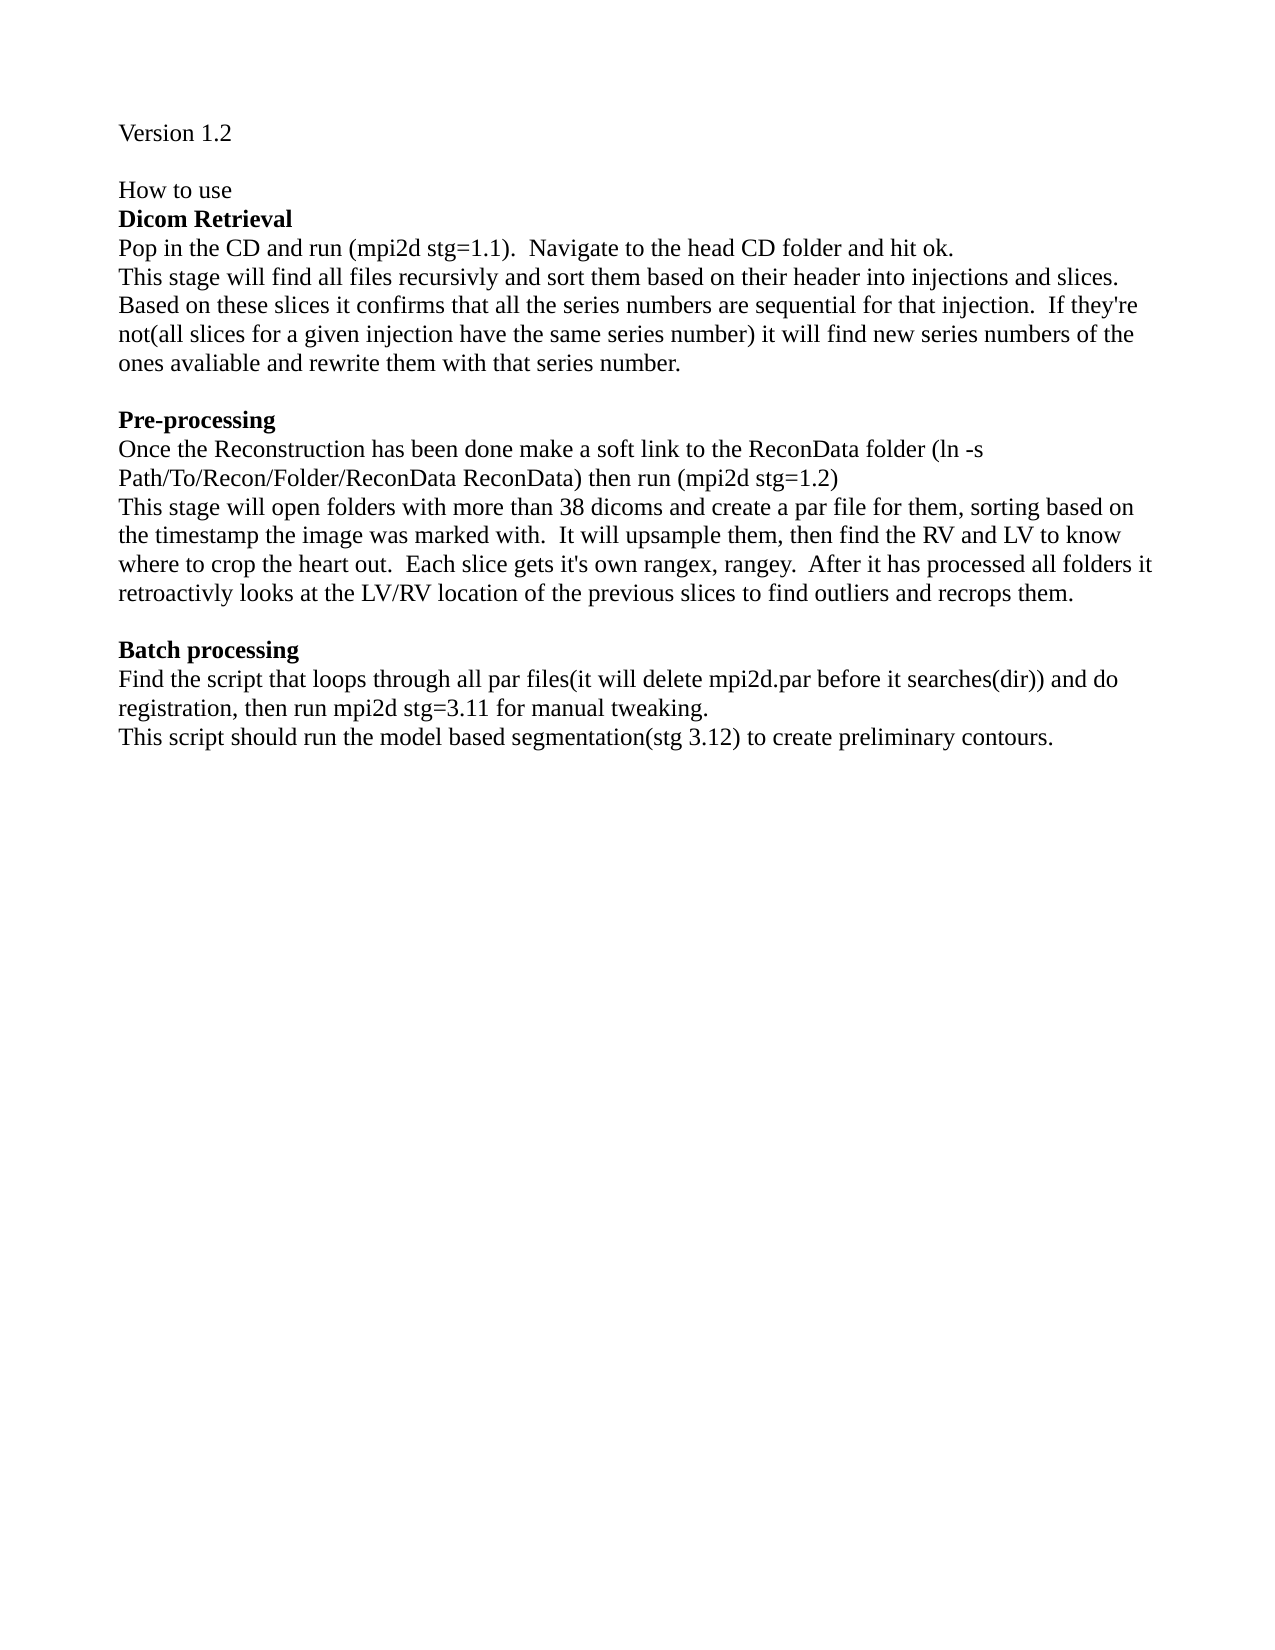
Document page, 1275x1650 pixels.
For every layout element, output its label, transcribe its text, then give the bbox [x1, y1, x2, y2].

text Batch processing [118, 636, 1157, 664]
text This stage will find all files recursivly and sort them based on their header into injections and slices. Based on these slices it confirms that all the series numbers are sequential for that injection. If they're not(all slices for a given injection have the same series number) it will find new series numbers of the ones avaliable and rewrite them with that series number. [118, 262, 1157, 377]
text Version 1.2 [118, 118, 1157, 147]
text Once the Reconstruction has been done make a soft link to the ReconData folder (ln -s Path/To/Recon/Folder/ReconData ReconData) then run (mpi2d stg=1.2) [118, 434, 1157, 492]
text Pre-processing [118, 406, 1157, 434]
text How to use [118, 176, 1157, 204]
text Find the script that loops through all par files(it will delete mpi2d.par before it searches(dir)) and do registration, then run mpi2d stg=3.11 for manual tweaking. [118, 664, 1157, 722]
text Dicom Retrieval [118, 204, 1157, 233]
text Pop in the CD and run (mpi2d stg=1.1). Navigate to the head CD folder and hit ok. [118, 233, 1157, 262]
text This stage will open folders with more than 38 dicoms and create a par file for them, sorting based on the timestamp the image was marked with. It will upsample them, then find the RV and LV to know where to crop the heart out. Each slice gets it's own rangex, rangey. After it has processed all folders it retroactivly looks at the LV/RV location of the previous slices to find outliers and recrops them. [118, 492, 1157, 607]
text This script should run the model based segmentation(stg 3.12) to create preliminary contours. [118, 722, 1157, 751]
